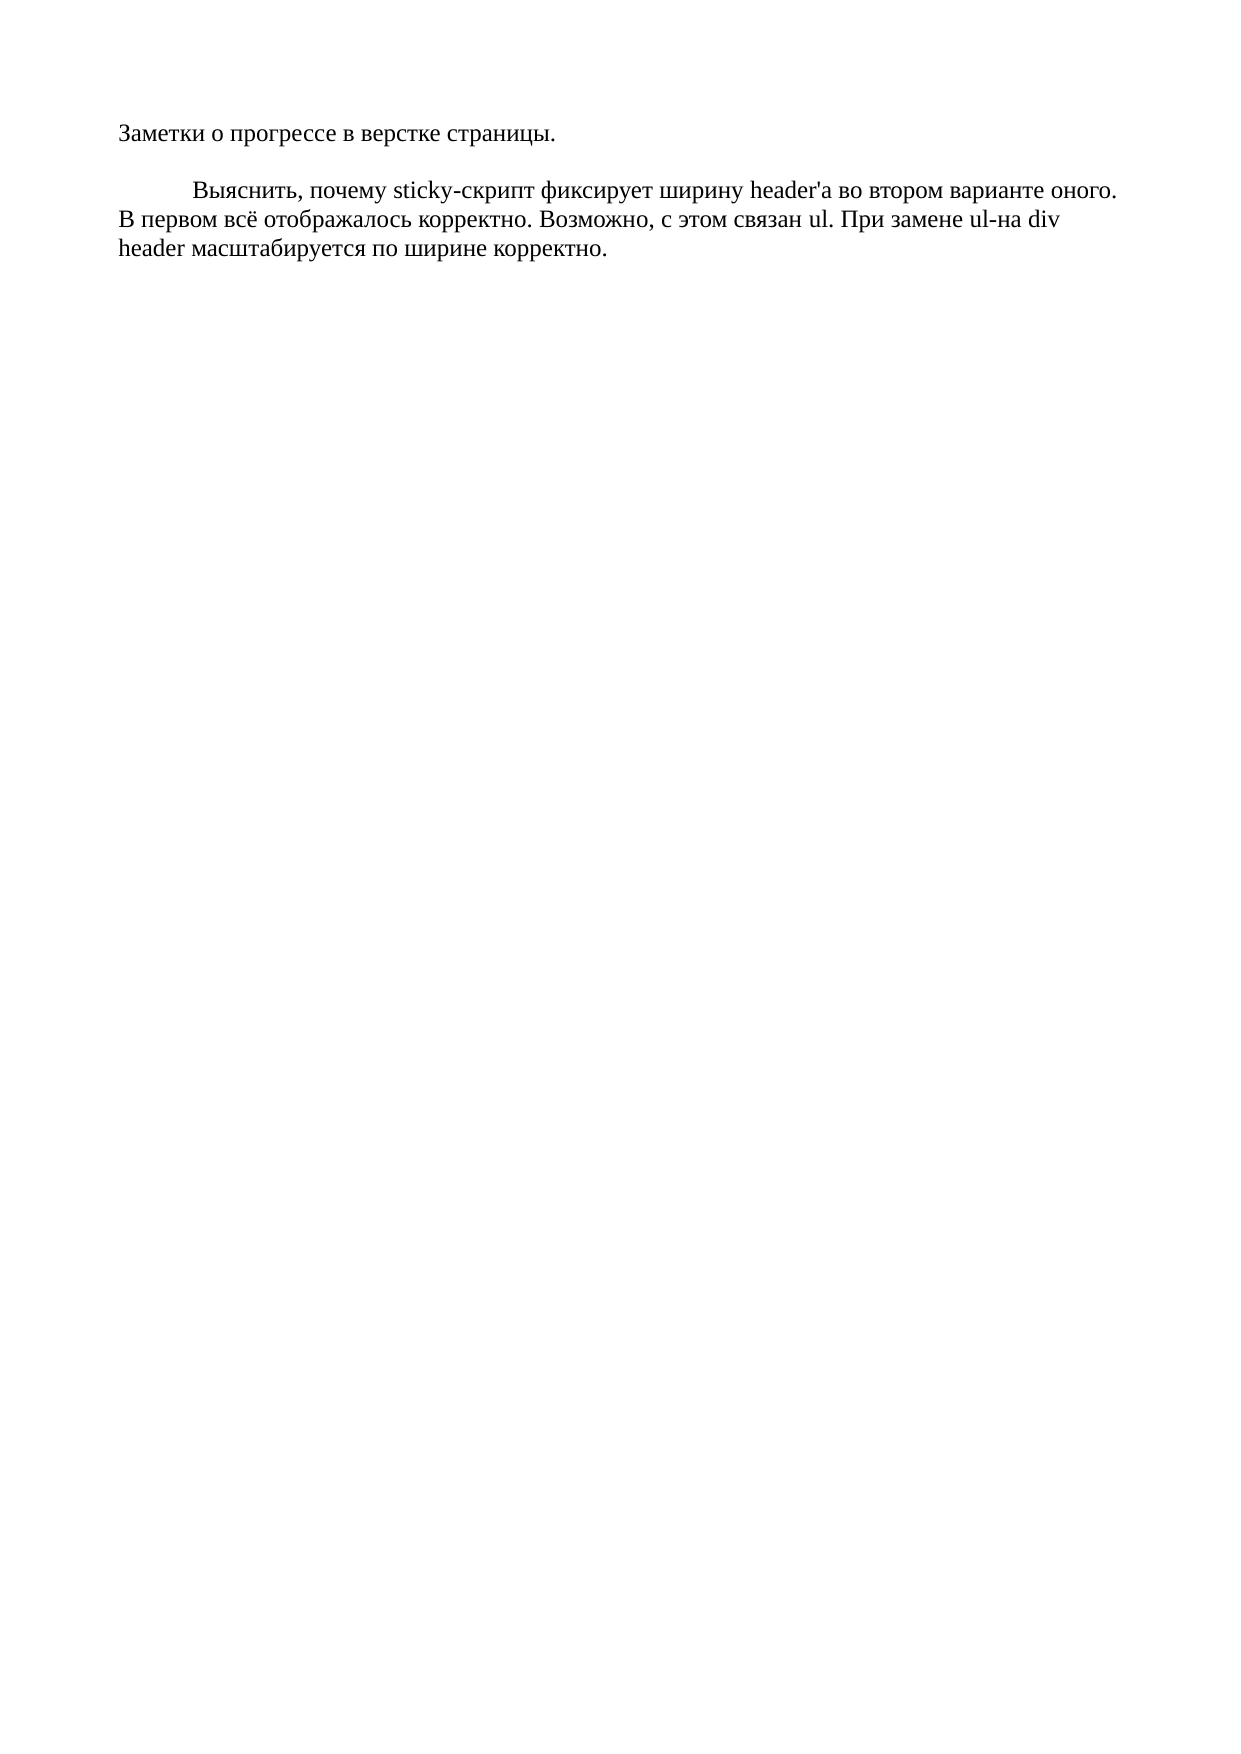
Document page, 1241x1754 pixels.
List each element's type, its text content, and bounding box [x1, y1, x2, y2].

text Заметки о прогрессе в верстке страницы. [118, 118, 1122, 147]
text Выяснить, почему sticky-скрипт фиксирует ширину header'а во втором варианте оного. В первом всё отображалось корректно. Возможно, с этом связан ul. При замене ul-на div header масштабируется по ширине корректно. [118, 176, 1122, 262]
